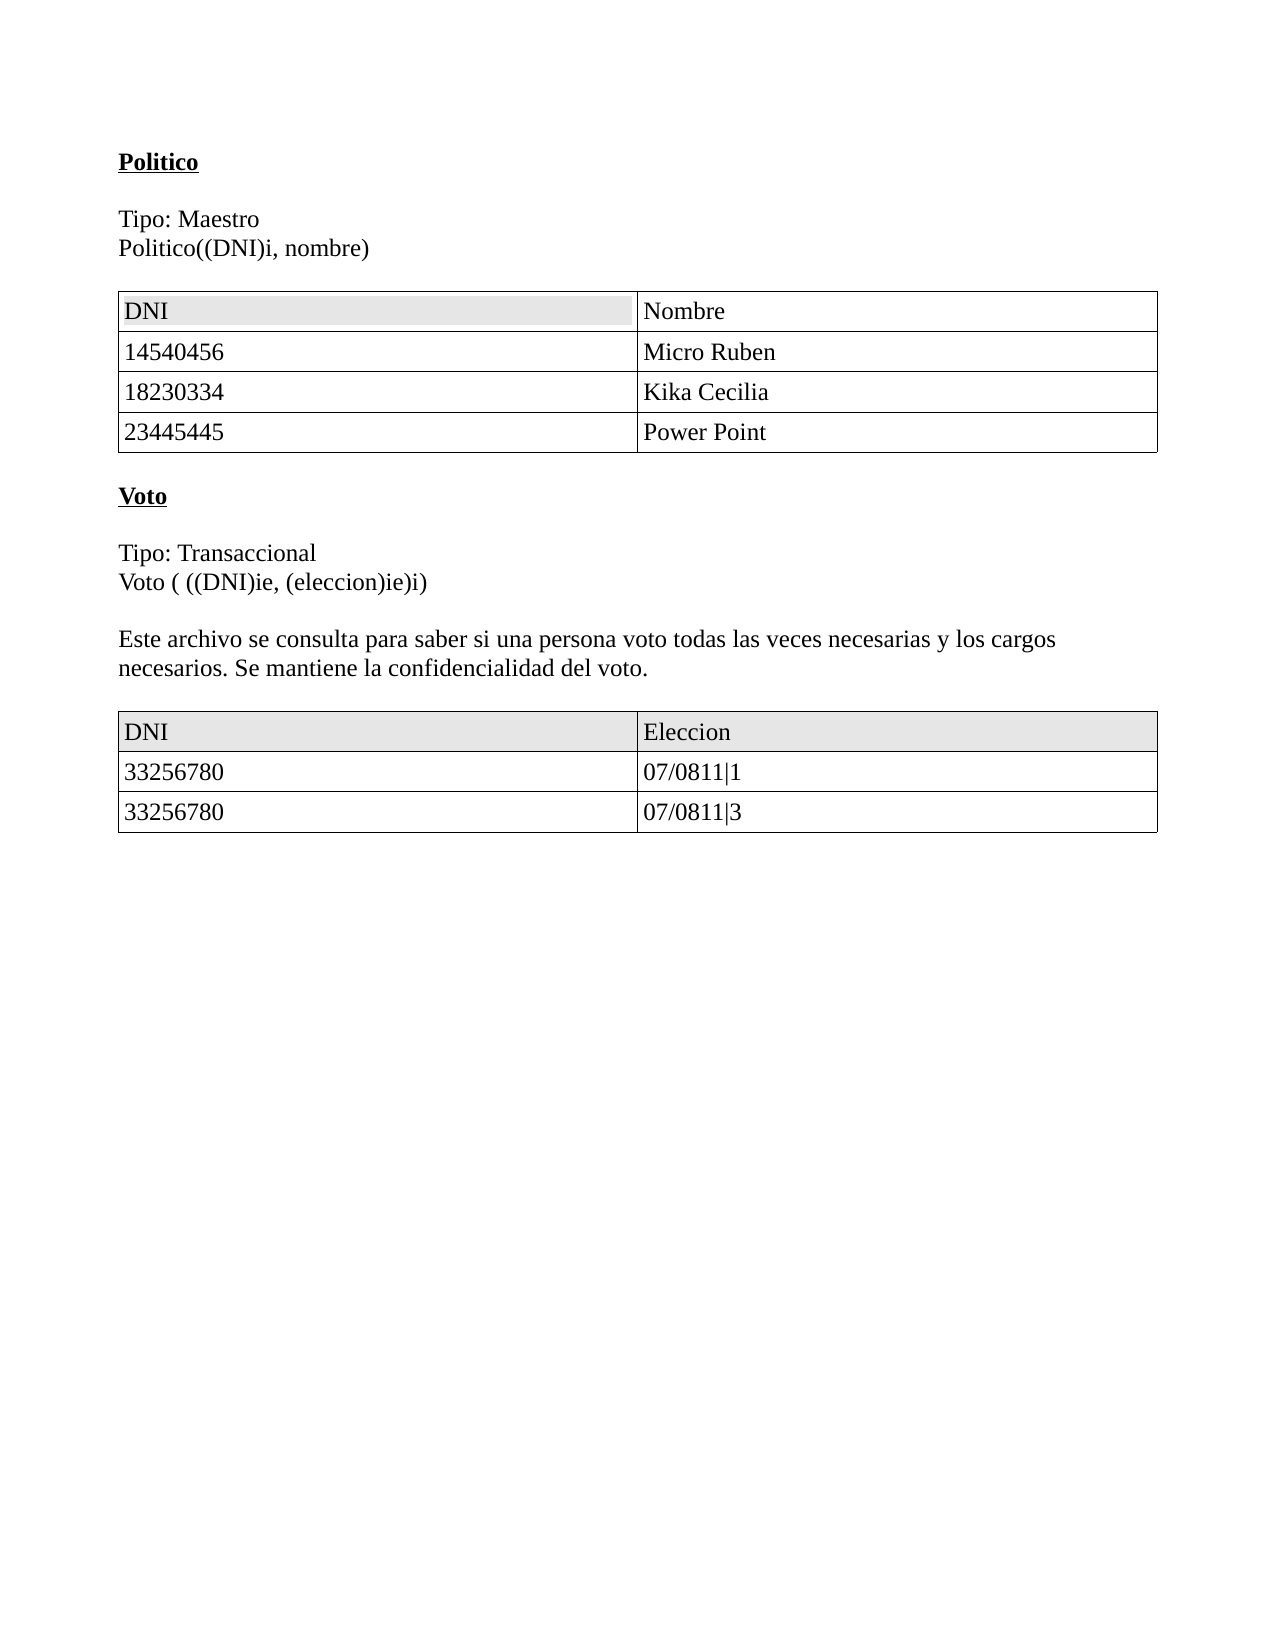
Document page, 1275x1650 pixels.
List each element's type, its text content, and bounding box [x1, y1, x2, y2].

table_header DNI [119, 292, 637, 331]
table_cell 18230334 [119, 372, 637, 412]
table_cell 33256780 [119, 792, 637, 832]
table_cell 14540456 [119, 332, 637, 371]
table_cell Micro Ruben [638, 332, 1157, 371]
table_cell Power Point [638, 413, 1157, 452]
text Tipo: Maestro [118, 204, 1157, 233]
table_header DNI [119, 712, 637, 751]
table_cell Kika Cecilia [638, 372, 1157, 412]
table_cell 23445445 [119, 413, 637, 452]
table_cell 33256780 [119, 752, 637, 791]
text Politico [118, 147, 1157, 176]
text Voto ( ((DNI)ie, (eleccion)ie)i) [118, 567, 1157, 596]
text Tipo: Transaccional [118, 538, 1157, 567]
text Este archivo se consulta para saber si una persona voto todas las veces necesarias y los cargos necesarios. Se mantiene la confidencialidad del voto. [118, 624, 1157, 682]
text Politico((DNI)i, nombre) [118, 233, 1157, 262]
table_cell 07/0811|1 [638, 752, 1157, 791]
text Voto [118, 481, 1157, 509]
table_cell 07/0811|3 [638, 792, 1157, 832]
table_header Eleccion [638, 712, 1157, 751]
table_header Nombre [638, 292, 1157, 331]
